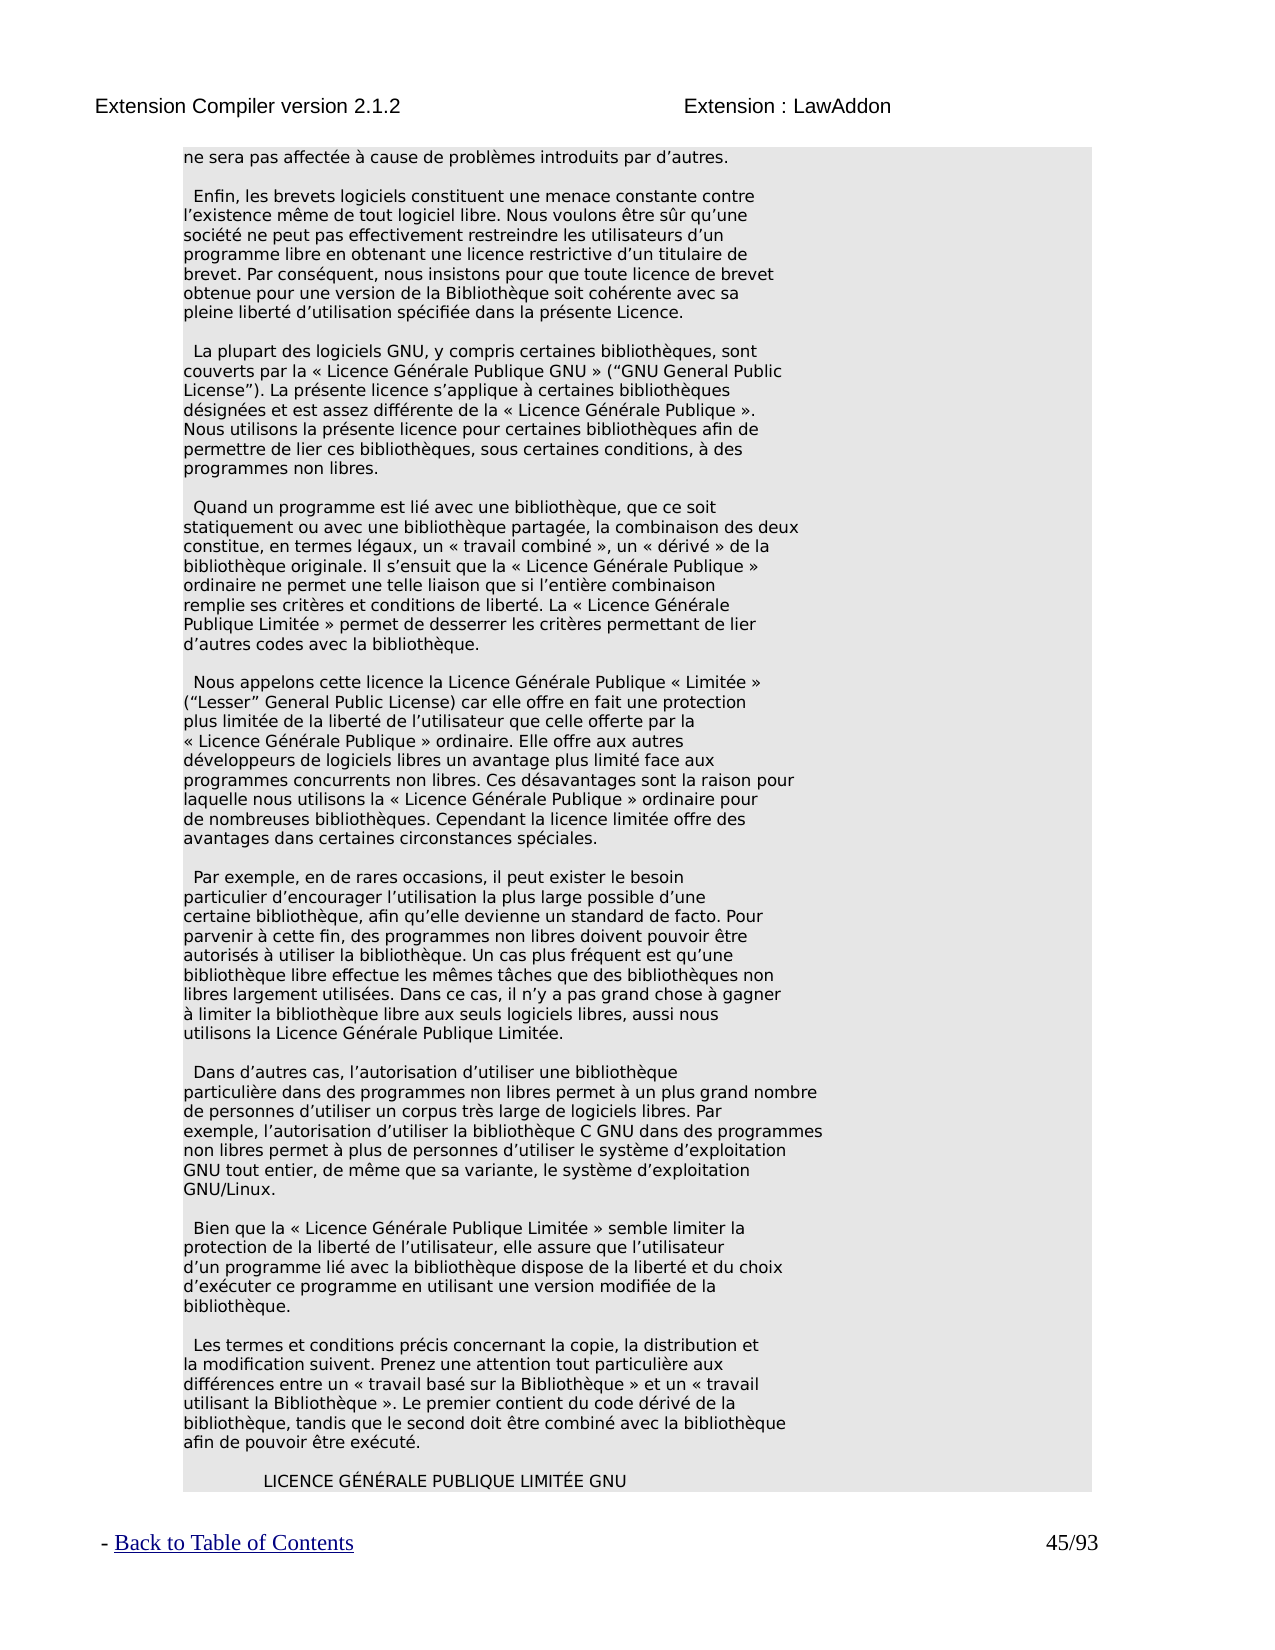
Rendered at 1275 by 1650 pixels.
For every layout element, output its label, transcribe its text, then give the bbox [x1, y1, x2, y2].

text particulier d’encourager l’utilisation la plus large possible d’une [183, 888, 1092, 907]
text bibliothèque originale. Il s’ensuit que la « Licence Générale Publique » [183, 557, 1092, 576]
text La plupart des logiciels GNU, y compris certaines bibliothèques, sont [183, 342, 1092, 362]
text Enfin, les brevets logiciels constituent une menace constante contre [183, 186, 1092, 206]
text programme libre en obtenant une licence restrictive d’un titulaire de [183, 245, 1092, 264]
text protection de la liberté de l’utilisateur, elle assure que l’utilisateur [183, 1238, 1092, 1258]
text Nous appelons cette licence la Licence Générale Publique « Limitée » [183, 673, 1092, 693]
text Par exemple, en de rares occasions, il peut exister le besoin [183, 868, 1092, 888]
text GNU tout entier, de même que sa variante, le système d’exploitation [183, 1160, 1092, 1180]
text « Licence Générale Publique » ordinaire. Elle offre aux autres [183, 732, 1092, 751]
text utilisant la Bibliothèque ». Le premier contient du code dérivé de la [183, 1394, 1092, 1414]
text constitue, en termes légaux, un « travail combiné », un « dérivé » de la [183, 537, 1092, 557]
text exemple, l’autorisation d’utiliser la bibliothèque C GNU dans des programmes [183, 1121, 1092, 1141]
text l’existence même de tout logiciel libre. Nous voulons être sûr qu’une [183, 206, 1092, 225]
text la modification suivent. Prenez une attention tout particulière aux [183, 1355, 1092, 1375]
text ordinaire ne permet une telle liaison que si l’entière combinaison [183, 576, 1092, 596]
text libres largement utilisées. Dans ce cas, il n’y a pas grand chose à gagner [183, 985, 1092, 1004]
text (“Lesser” General Public License) car elle offre en fait une protection [183, 693, 1092, 712]
text Publique Limitée » permet de desserrer les critères permettant de lier [183, 615, 1092, 634]
text GNU/Linux. [183, 1180, 1092, 1199]
text plus limitée de la liberté de l’utilisateur que celle offerte par la [183, 712, 1092, 732]
text différences entre un « travail basé sur la Bibliothèque » et un « travail [183, 1375, 1092, 1394]
text Quand un programme est lié avec une bibliothèque, que ce soit [183, 498, 1092, 518]
text LICENCE GÉNÉRALE PUBLIQUE LIMITÉE GNU [183, 1472, 1092, 1492]
text programmes non libres. [183, 459, 1092, 479]
text autorisés à utiliser la bibliothèque. Un cas plus fréquent est qu’une [183, 946, 1092, 966]
text Nous utilisons la présente licence pour certaines bibliothèques afin de [183, 420, 1092, 440]
text obtenue pour une version de la Bibliothèque soit cohérente avec sa [183, 284, 1092, 303]
text certaine bibliothèque, afin qu’elle devienne un standard de facto. Pour [183, 907, 1092, 927]
text particulière dans des programmes non libres permet à un plus grand nombre [183, 1082, 1092, 1102]
text de personnes d’utiliser un corpus très large de logiciels libres. Par [183, 1102, 1092, 1121]
text désignées et est assez différente de la « Licence Générale Publique ». [183, 401, 1092, 420]
text programmes concurrents non libres. Ces désavantages sont la raison pour [183, 771, 1092, 790]
text d’exécuter ce programme en utilisant une version modifiée de la [183, 1277, 1092, 1297]
text afin de pouvoir être exécuté. [183, 1433, 1092, 1453]
text License”). La présente licence s’applique à certaines bibliothèques [183, 381, 1092, 401]
text à limiter la bibliothèque libre aux seuls logiciels libres, aussi nous [183, 1004, 1092, 1024]
text couverts par la « Licence Générale Publique GNU » (“GNU General Public [183, 362, 1092, 381]
text ne sera pas affectée à cause de problèmes introduits par d’autres. [183, 147, 1092, 167]
text remplie ses critères et conditions de liberté. La « Licence Générale [183, 596, 1092, 615]
text Dans d’autres cas, l’autorisation d’utiliser une bibliothèque [183, 1063, 1092, 1082]
text non libres permet à plus de personnes d’utiliser le système d’exploitation [183, 1141, 1092, 1160]
text d’un programme lié avec la bibliothèque dispose de la liberté et du choix [183, 1258, 1092, 1277]
text d’autres codes avec la bibliothèque. [183, 634, 1092, 654]
text pleine liberté d’utilisation spécifiée dans la présente Licence. [183, 303, 1092, 323]
text de nombreuses bibliothèques. Cependant la licence limitée offre des [183, 810, 1092, 829]
text Bien que la « Licence Générale Publique Limitée » semble limiter la [183, 1219, 1092, 1238]
text bibliothèque, tandis que le second doit être combiné avec la bibliothèque [183, 1414, 1092, 1433]
text utilisons la Licence Générale Publique Limitée. [183, 1024, 1092, 1043]
text laquelle nous utilisons la « Licence Générale Publique » ordinaire pour [183, 790, 1092, 810]
text développeurs de logiciels libres un avantage plus limité face aux [183, 751, 1092, 771]
text bibliothèque libre effectue les mêmes tâches que des bibliothèques non [183, 966, 1092, 985]
text parvenir à cette fin, des programmes non libres doivent pouvoir être [183, 927, 1092, 946]
text statiquement ou avec une bibliothèque partagée, la combinaison des deux [183, 518, 1092, 537]
text Les termes et conditions précis concernant la copie, la distribution et [183, 1336, 1092, 1355]
text permettre de lier ces bibliothèques, sous certaines conditions, à des [183, 440, 1092, 459]
text brevet. Par conséquent, nous insistons pour que toute licence de brevet [183, 264, 1092, 284]
text avantages dans certaines circonstances spéciales. [183, 829, 1092, 849]
text société ne peut pas effectivement restreindre les utilisateurs d’un [183, 225, 1092, 245]
text bibliothèque. [183, 1297, 1092, 1316]
